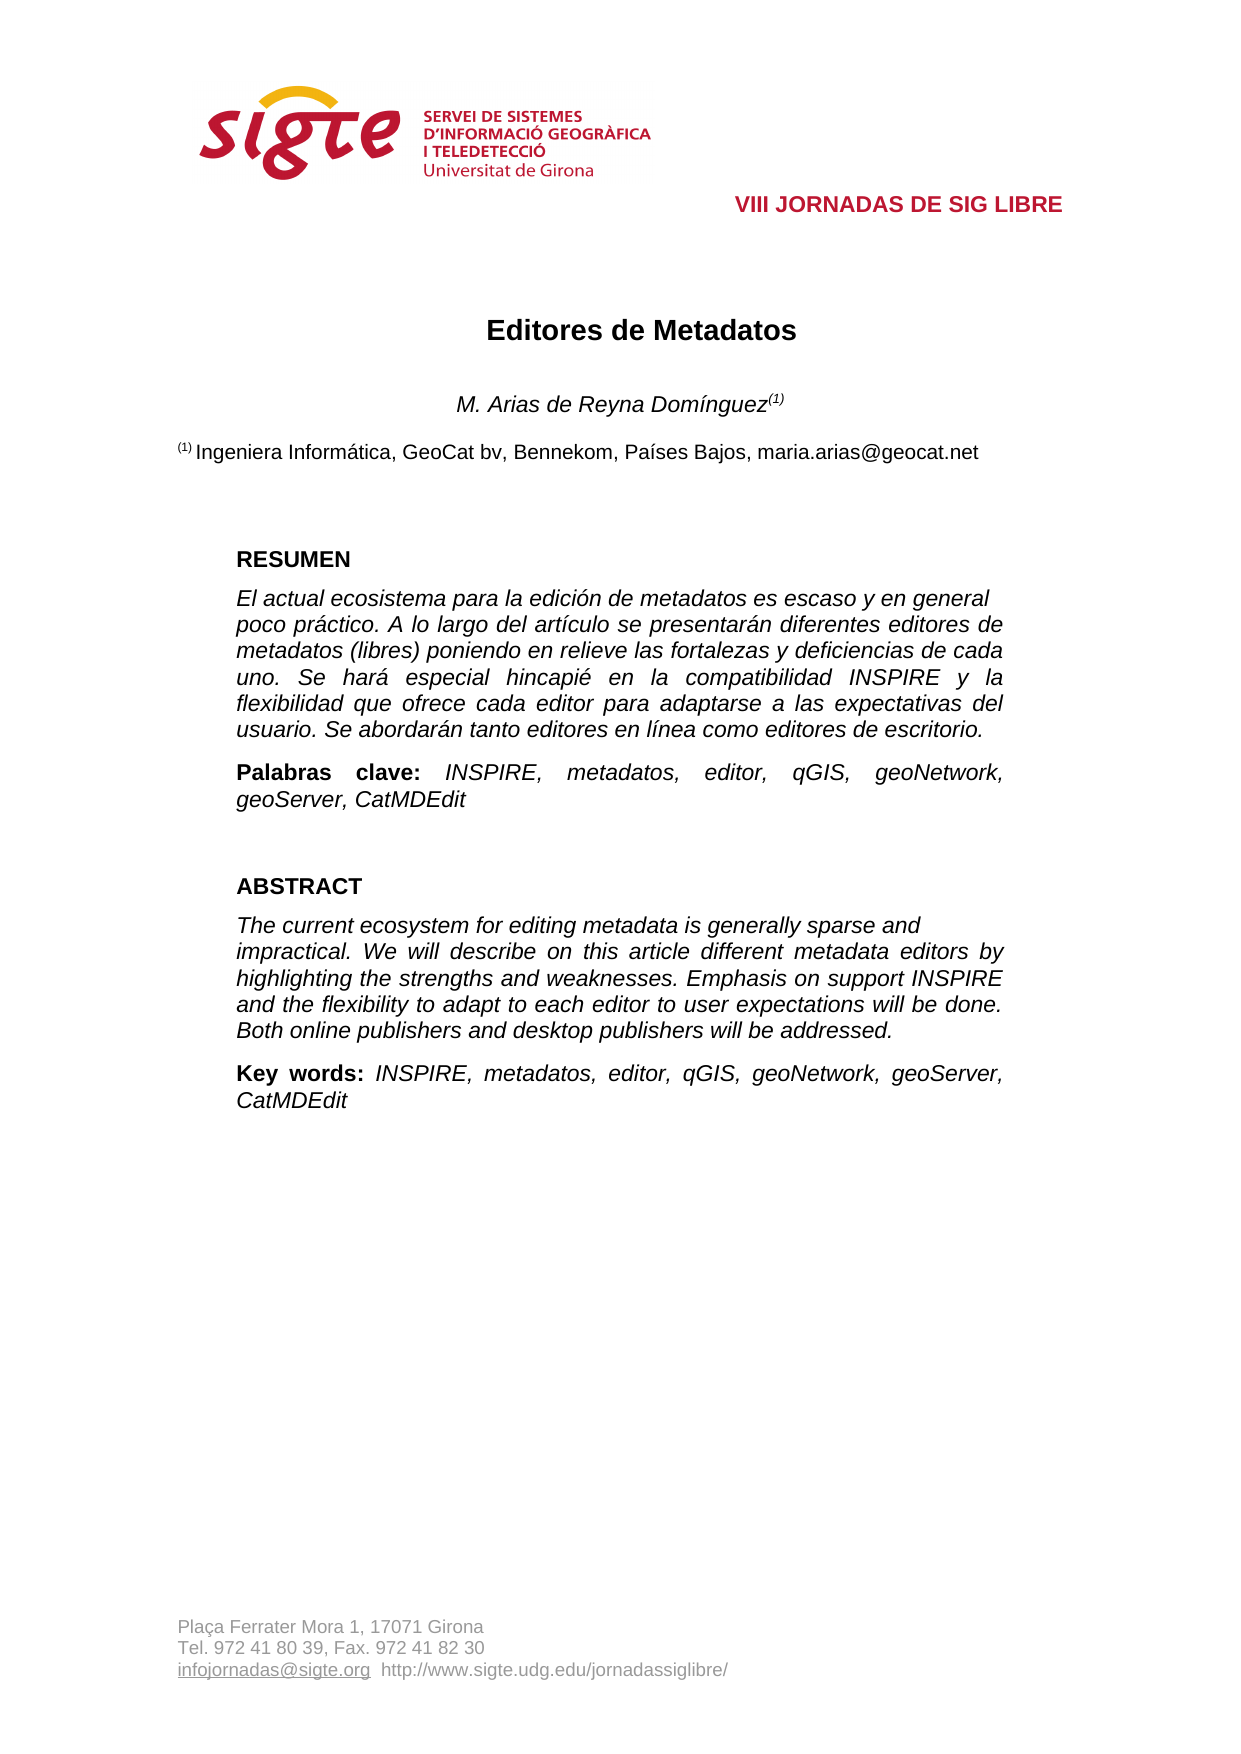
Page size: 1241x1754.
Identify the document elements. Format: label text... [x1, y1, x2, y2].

text Abstract [236, 873, 1004, 899]
text Resumen [236, 546, 1004, 572]
text poco práctico. A lo largo del artículo se presentarán diferentes editores de metadatos (libres) poniendo en relieve las fortalezas y deficiencias de cada uno. Se hará especial hincapié en la compatibilidad INSPIRE y la flexibilidad que ofrece cada editor para adaptarse a las expectativas del usuario. Se abordarán tanto editores en línea como editores de escritorio. [236, 611, 1004, 743]
text Editores de Metadatos [295, 313, 988, 347]
text (1) Ingeniera Informática, GeoCat bv, Bennekom, Países Bajos, maria.arias@geocat.net [177, 440, 1063, 464]
text impractical. We will describe on this article different metadata editors by highlighting the strengths and weaknesses. Emphasis on support INSPIRE and the flexibility to adapt to each editor to user expectations will be done. Both online publishers and desktop publishers will be addressed. [236, 938, 1004, 1044]
text El actual ecosistema para la edición de metadatos es escaso y en general [236, 584, 1004, 611]
text Palabras clave: INSPIRE, metadatos, editor, qGIS, geoNetwork, geoServer, CatMDEdit [236, 759, 1004, 812]
text The current ecosystem for editing metadata is generally sparse and [236, 912, 1004, 938]
text Key words: INSPIRE, metadatos, editor, qGIS, geoNetwork, geoServer, CatMDEdit [236, 1060, 1004, 1113]
picture [192, 81, 655, 184]
text M. Arias de Reyna Domínguez(1) [177, 391, 1063, 417]
